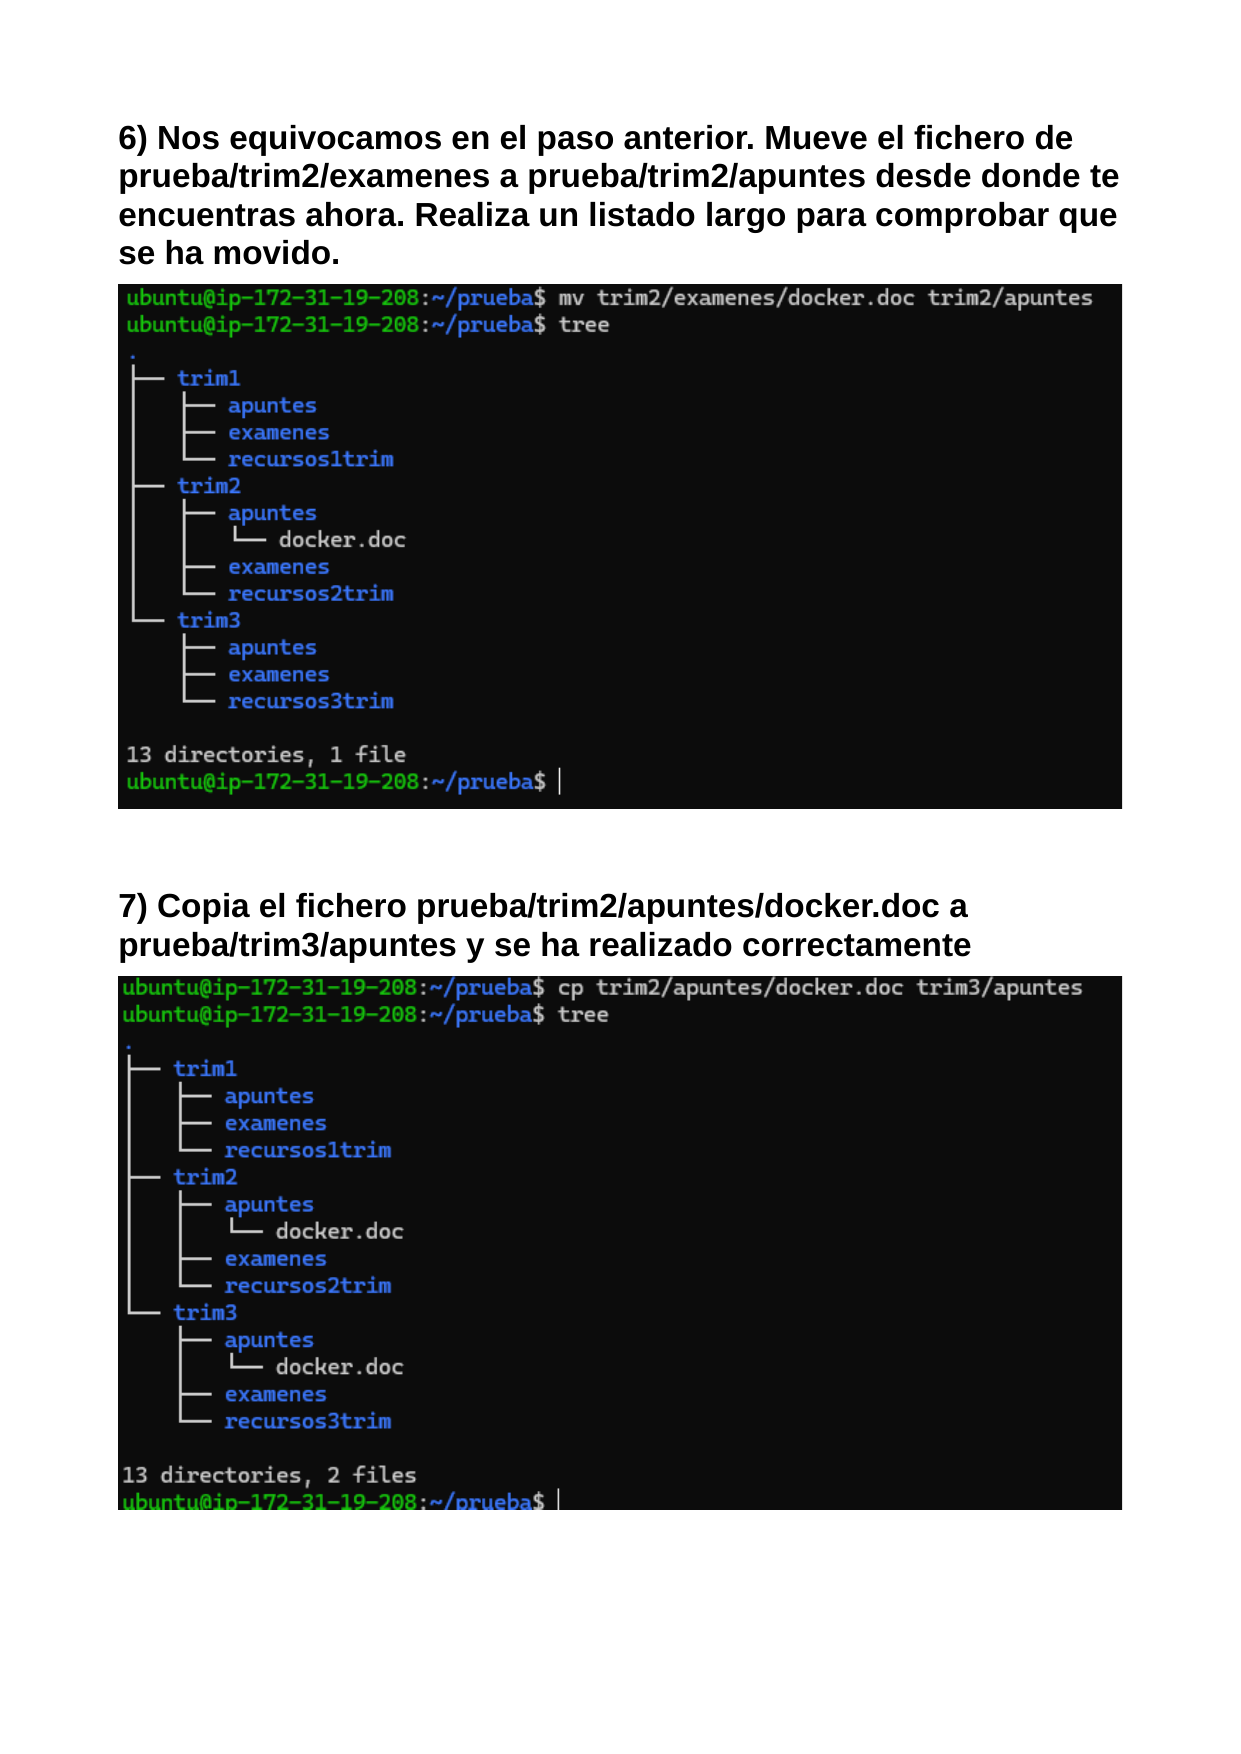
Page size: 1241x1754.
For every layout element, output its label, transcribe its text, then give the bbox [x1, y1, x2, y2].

picture [118, 284, 1123, 809]
subtitle 6) Nos equivocamos en el paso anterior. Mueve el fichero de prueba/trim2/examenes a prueba/trim2/apuntes desde donde te encuentras ahora. Realiza un listado largo para comprobar que se ha movido. [118, 118, 1122, 272]
picture [118, 976, 1123, 1510]
subtitle 7) Copia el fichero prueba/trim2/apuntes/docker.doc a prueba/trim3/apuntes y se ha realizado correctamente [118, 887, 1122, 963]
